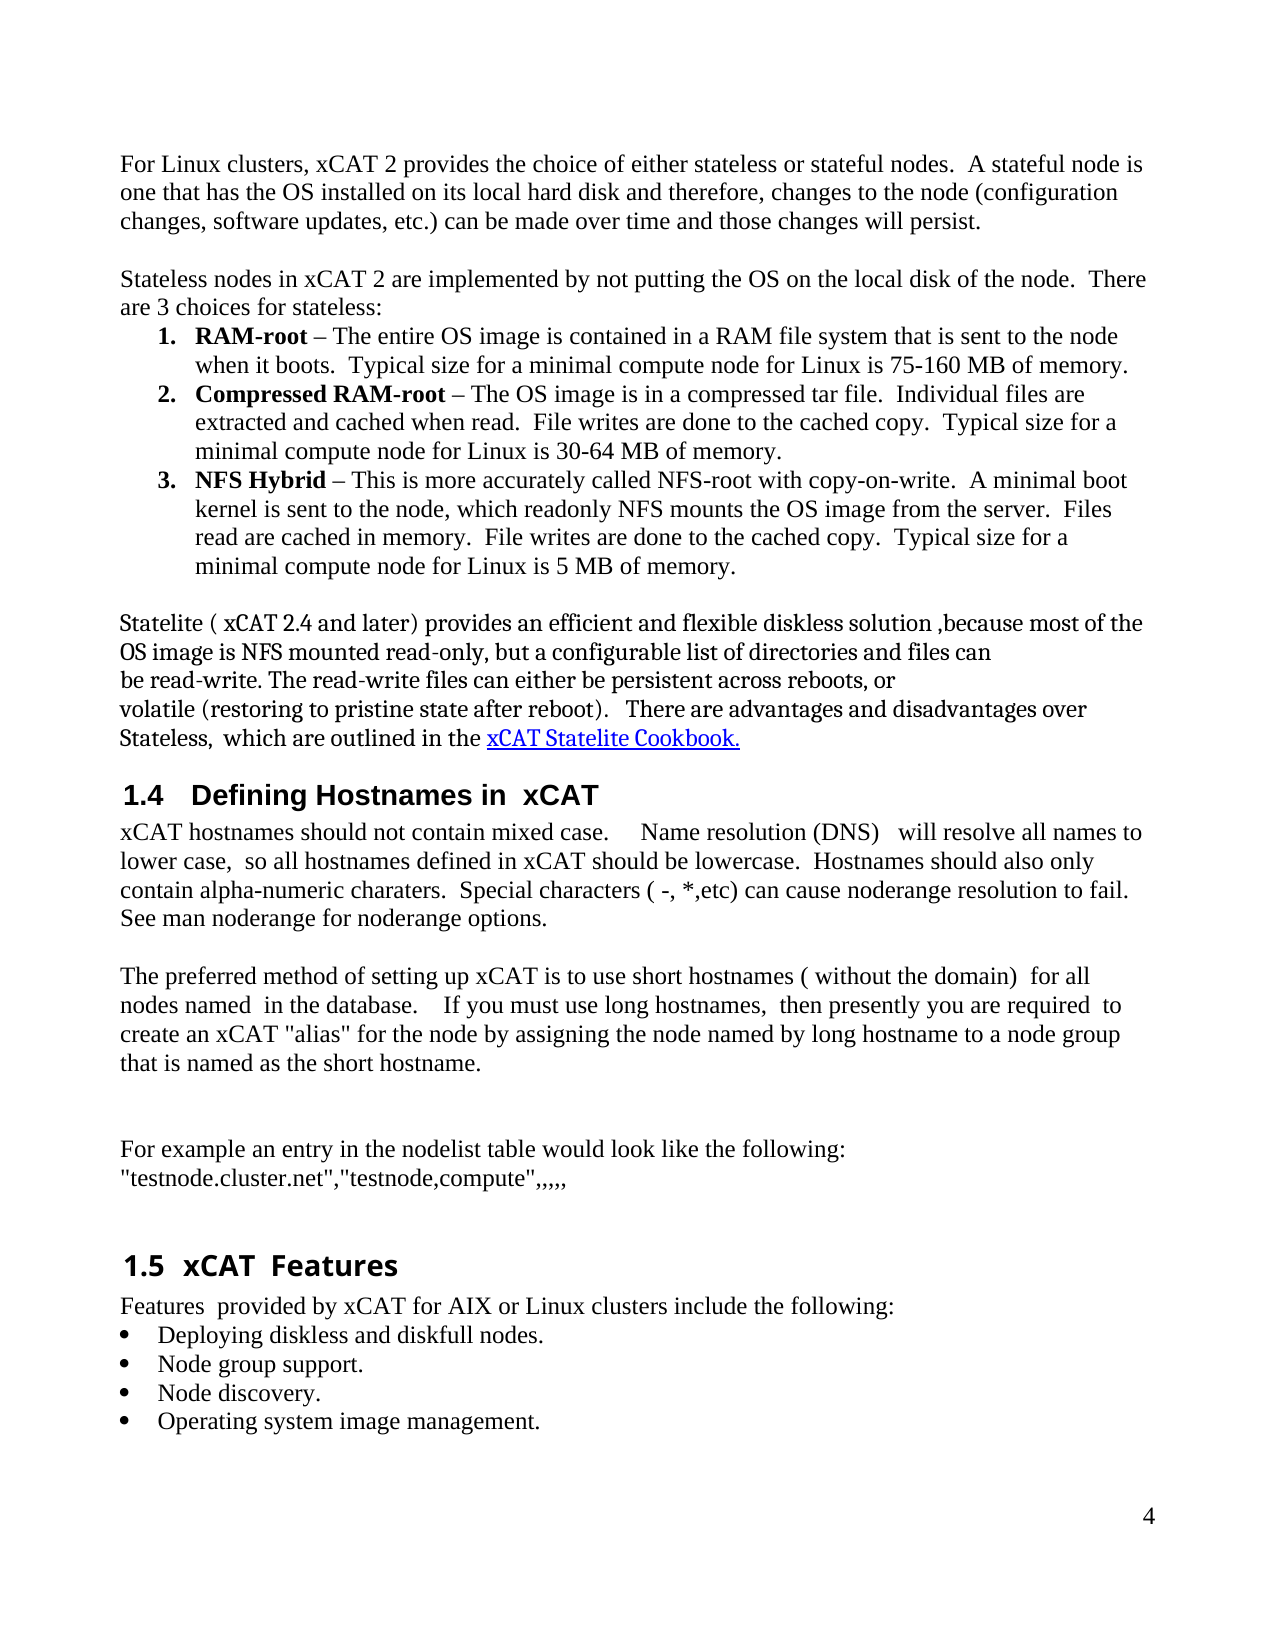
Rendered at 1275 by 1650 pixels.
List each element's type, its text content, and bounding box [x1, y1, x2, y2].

text xCAT hostnames should not contain mixed case. Name resolution (DNS) will resolve all names to lower case, so all hostnames defined in xCAT should be lowercase. Hostnames should also only contain alpha-numeric charaters. Special characters ( -, *,etc) can cause noderange resolution to fail. See man noderange for noderange options. [120, 817, 1155, 932]
text volatile (restoring to pristine state after reboot). There are advantages and disadvantages over Stateless, which are outlined in the xCAT Statelite Cookbook. [120, 695, 1155, 752]
text Features provided by xCAT for AIX or Linux clusters include the following: [120, 1291, 1155, 1320]
text "testnode.cluster.net","testnode,compute",,,,, [120, 1163, 1155, 1192]
list Compressed RAM-root – The OS image is in a compressed tar file. Individual files are extracted and cached when read. File writes are done to the cached copy. Typical size for a minimal compute node for Linux is 30-64 MB of memory. [157, 379, 1155, 465]
text For example an entry in the nodelist table would look like the following: [120, 1134, 1155, 1163]
subtitle Defining Hostnames in xCAT [123, 777, 1155, 811]
list Deploying diskless and diskfull nodes. [120, 1320, 1155, 1349]
list Operating system image management. [120, 1406, 1155, 1435]
text Statelite ( xCAT 2.4 and later) provides an efficient and flexible diskless solution ,because most of the OS image is NFS mounted read-only, but a configurable list of directories and files can [120, 609, 1155, 666]
text be read-write. The read-write files can either be persistent across reboots, or [120, 666, 1155, 695]
text The preferred method of setting up xCAT is to use short hostnames ( without the domain) for all nodes named in the database. If you must use long hostnames, then presently you are required to create an xCAT "alias" for the node by assigning the node named by long hostname to a node group that is named as the short hostname. [120, 961, 1155, 1077]
text Stateless nodes in xCAT 2 are implemented by not putting the OS on the local disk of the node. There are 3 choices for stateless: [120, 264, 1155, 321]
subtitle xCAT Features [123, 1246, 1155, 1285]
text For Linux clusters, xCAT 2 provides the choice of either stateless or stateful nodes. A stateful node is one that has the OS installed on its local hard disk and therefore, changes to the node (configuration changes, software updates, etc.) can be made over time and those changes will persist. [120, 149, 1155, 235]
list Node group support. [120, 1349, 1155, 1378]
list RAM-root – The entire OS image is contained in a RAM file system that is sent to the node when it boots. Typical size for a minimal compute node for Linux is 75-160 MB of memory. [157, 321, 1155, 379]
list Node discovery. [120, 1378, 1155, 1406]
list NFS Hybrid – This is more accurately called NFS-root with copy-on-write. A minimal boot kernel is sent to the node, which readonly NFS mounts the OS image from the server. Files read are cached in memory. File writes are done to the cached copy. Typical size for a minimal compute node for Linux is 5 MB of memory. [157, 465, 1155, 580]
